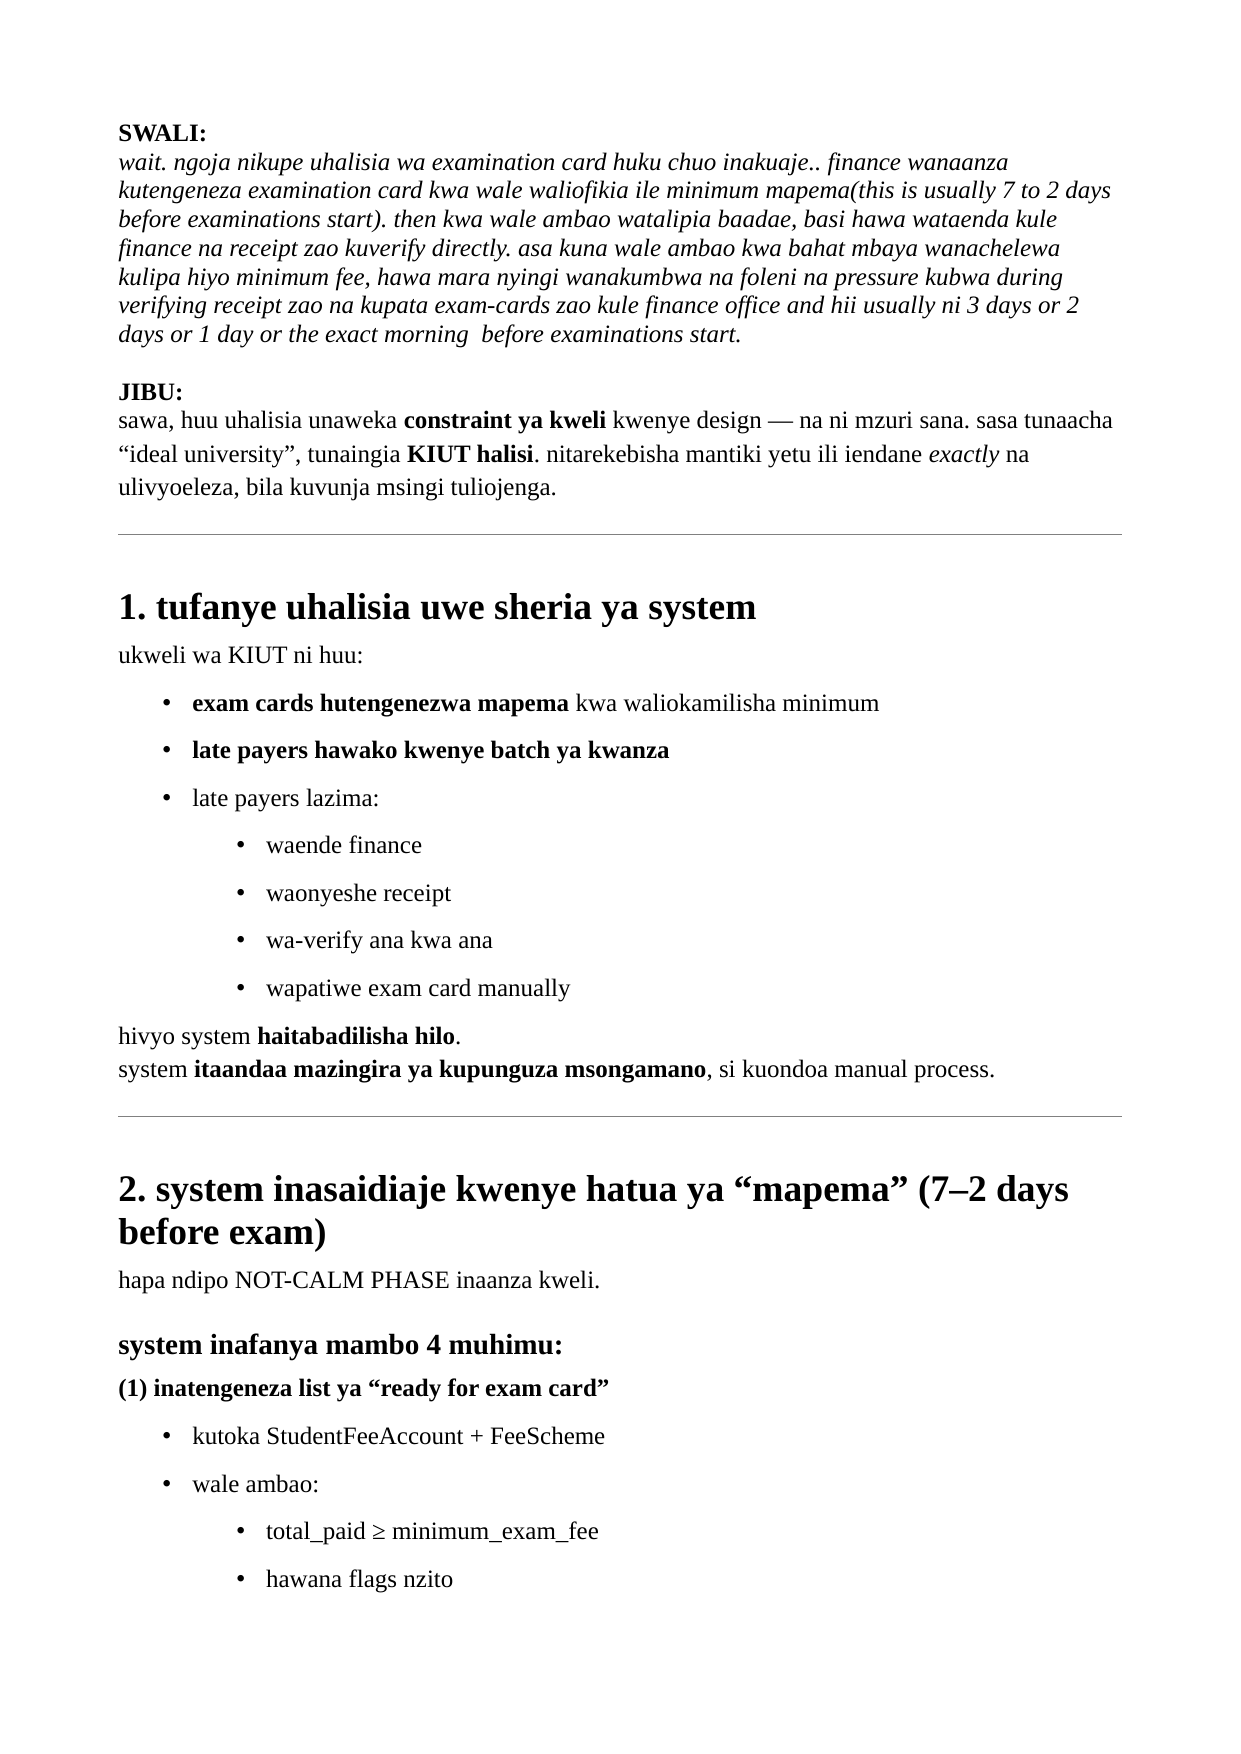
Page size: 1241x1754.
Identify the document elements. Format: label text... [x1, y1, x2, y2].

list exam cards hutengenezwa mapema kwa waliokamilisha minimum [162, 688, 1122, 716]
text hivyo system haitabadilisha hilo. system itaandaa mazingira ya kupunguza msongamano, si kuondoa manual process. [118, 1021, 1122, 1083]
list total_paid ≥ minimum_exam_fee [236, 1516, 1122, 1545]
subtitle 2. system inasaidiaje kwenye hatua ya “mapema” (7–2 days before exam) [118, 1167, 1122, 1253]
list late payers hawako kwenye batch ya kwanza [162, 735, 1122, 764]
text JIBU: [118, 377, 1122, 406]
text hapa ndipo NOT-CALM PHASE inaanza kweli. [118, 1265, 1122, 1294]
list waende finance [236, 830, 1122, 859]
text (1) inatengeneza list ya “ready for exam card” [118, 1373, 1122, 1402]
subtitle system inafanya mambo 4 muhimu: [118, 1327, 1122, 1361]
list waonyeshe receipt [236, 878, 1122, 907]
text SWALI: [118, 118, 1122, 147]
list kutoka StudentFeeAccount + FeeScheme [162, 1421, 1122, 1450]
list wapatiwe exam card manually [236, 973, 1122, 1002]
text wait. ngoja nikupe uhalisia wa examination card huku chuo inakuaje.. finance wanaanza kutengeneza examination card kwa wale waliofikia ile minimum mapema(this is usually 7 to 2 days before examinations start). then kwa wale ambao watalipia baadae, basi hawa wataenda kule finance na receipt zao kuverify directly. asa kuna wale ambao kwa bahat mbaya wanachelewa kulipa hiyo minimum fee, hawa mara nyingi wanakumbwa na foleni na pressure kubwa during verifying receipt zao na kupata exam-cards zao kule finance office and hii usually ni 3 days or 2 days or 1 day or the exact morning before examinations start. [118, 147, 1122, 348]
list wale ambao: [162, 1469, 1122, 1497]
list late payers lazima: [162, 783, 1122, 812]
text sawa, huu uhalisia unaweka constraint ya kweli kwenye design — na ni mzuri sana. sasa tunaacha “ideal university”, tunaingia KIUT halisi. nitarekebisha mantiki yetu ili iendane exactly na ulivyoeleza, bila kuvunja msingi tuliojenga. [118, 406, 1122, 500]
subtitle 1. tufanye uhalisia uwe sheria ya system [118, 584, 1122, 627]
list wa-verify ana kwa ana [236, 926, 1122, 954]
list hawana flags nzito [236, 1564, 1122, 1593]
text ukweli wa KIUT ni huu: [118, 640, 1122, 669]
